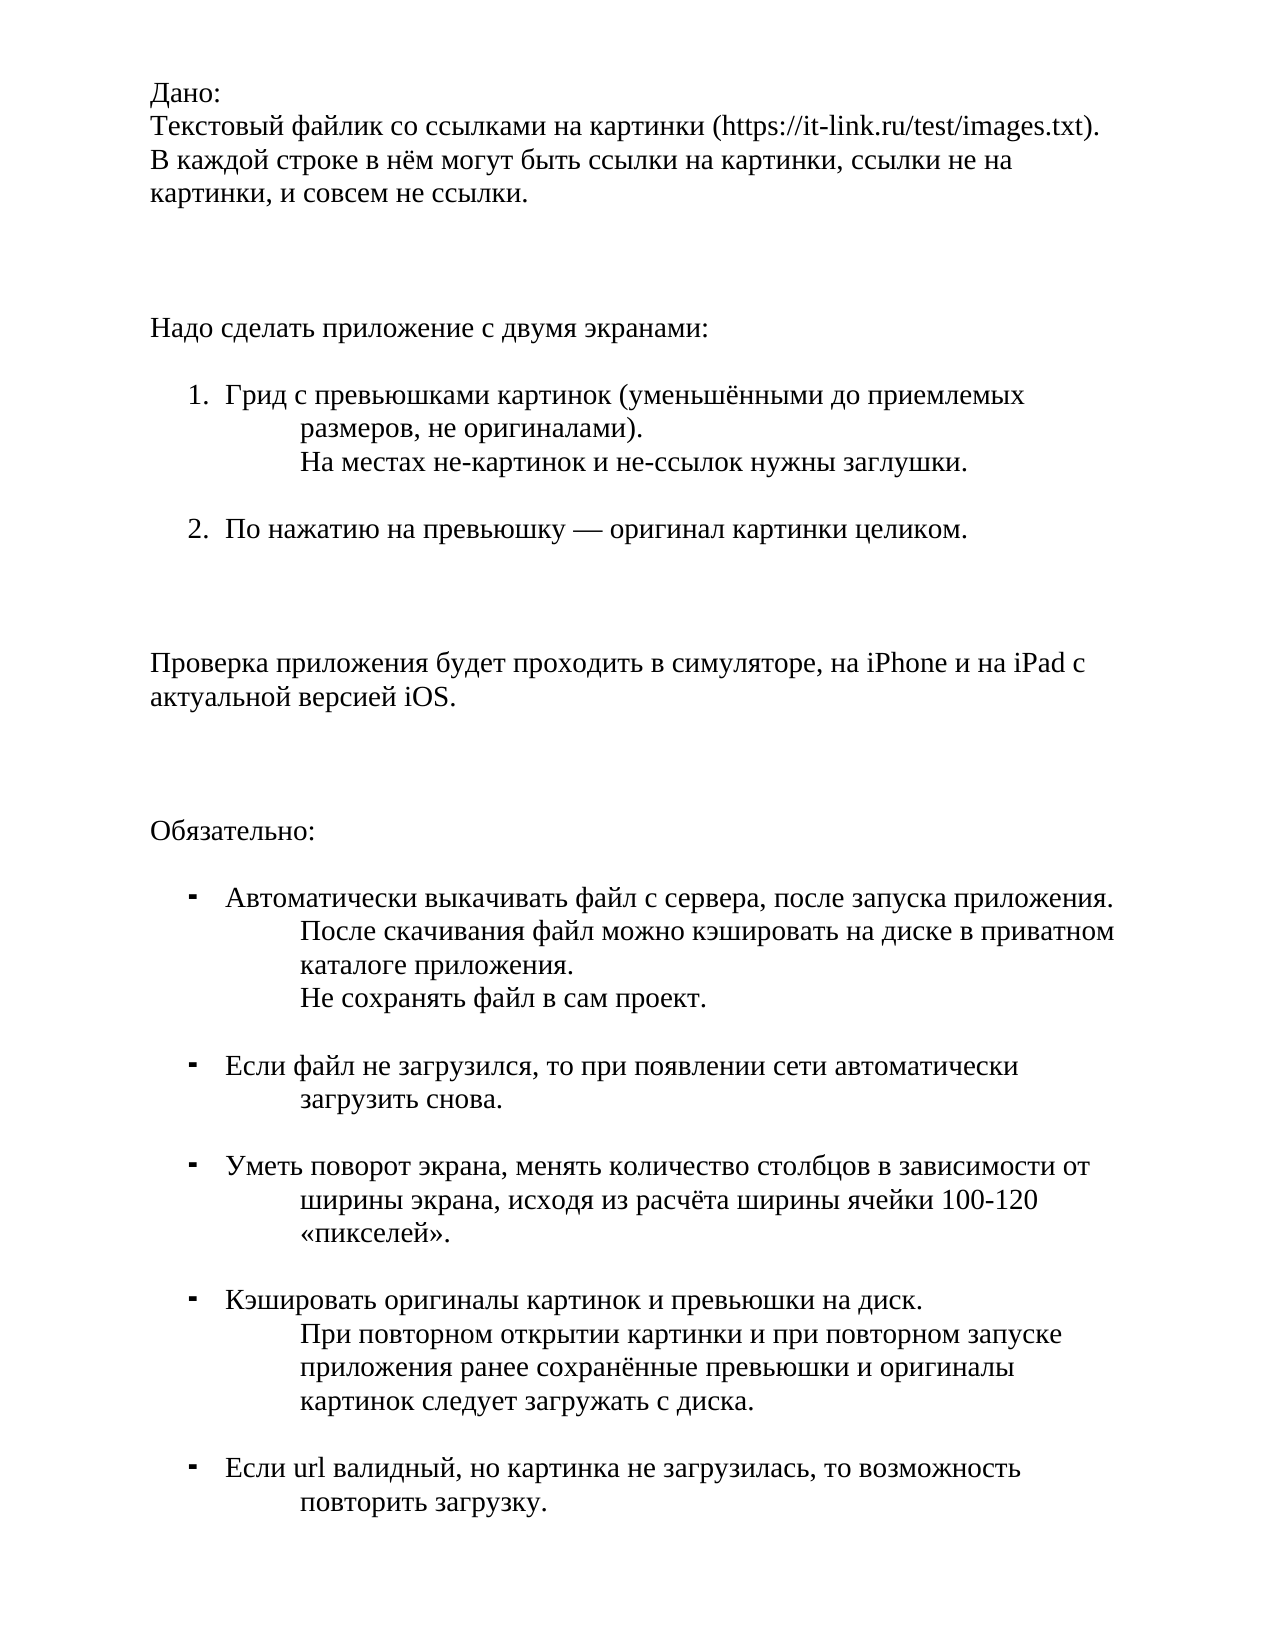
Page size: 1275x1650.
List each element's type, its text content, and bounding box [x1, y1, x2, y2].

text Обязательно: [150, 813, 1125, 846]
text В каждой строке в нём могут быть ссылки на картинки, ссылки не на картинки, и совсем не ссылки. [150, 142, 1125, 209]
text Надо сделать приложение с двумя экранами: [150, 310, 1125, 343]
list Кэшировать оригиналы картинок и превьюшки на диск. При повторном открытии картинки и при повторном запуске приложения ранее сохранённые превьюшки и оригиналы картинок следует загружать с диска. [187, 1282, 1125, 1450]
list Если url валидный, но картинка не загрузилась, то возможность повторить загрузку. [187, 1450, 1125, 1551]
list Уметь поворот экрана, менять количество столбцов в зависимости от ширины экрана, исходя из расчёта ширины ячейки 100-120 «пикселей». [187, 1148, 1125, 1282]
list По нажатию на превьюшку — оригинал картинки целиком. [187, 511, 1125, 544]
text Проверка приложения будет проходить в симуляторе, на iPhone и на iPad с актуальной версией iOS. [150, 645, 1125, 712]
list Если файл не загрузился, то при появлении сети автоматически загрузить снова. [187, 1048, 1125, 1148]
text Дано: Текстовый файлик со ссылками на картинки (https://it-link.ru/test/images.txt). [150, 75, 1125, 142]
list Грид с превьюшками картинок (уменьшёнными до приемлемых размеров, не оригиналами). На местах не-картинок и не-ссылок нужны заглушки. [187, 377, 1125, 511]
list Автоматически выкачивать файл с сервера, после запуска приложения. После скачивания файл можно кэшировать на диске в приватном каталоге приложения. Не сохранять файл в сам проект. [187, 880, 1125, 1048]
